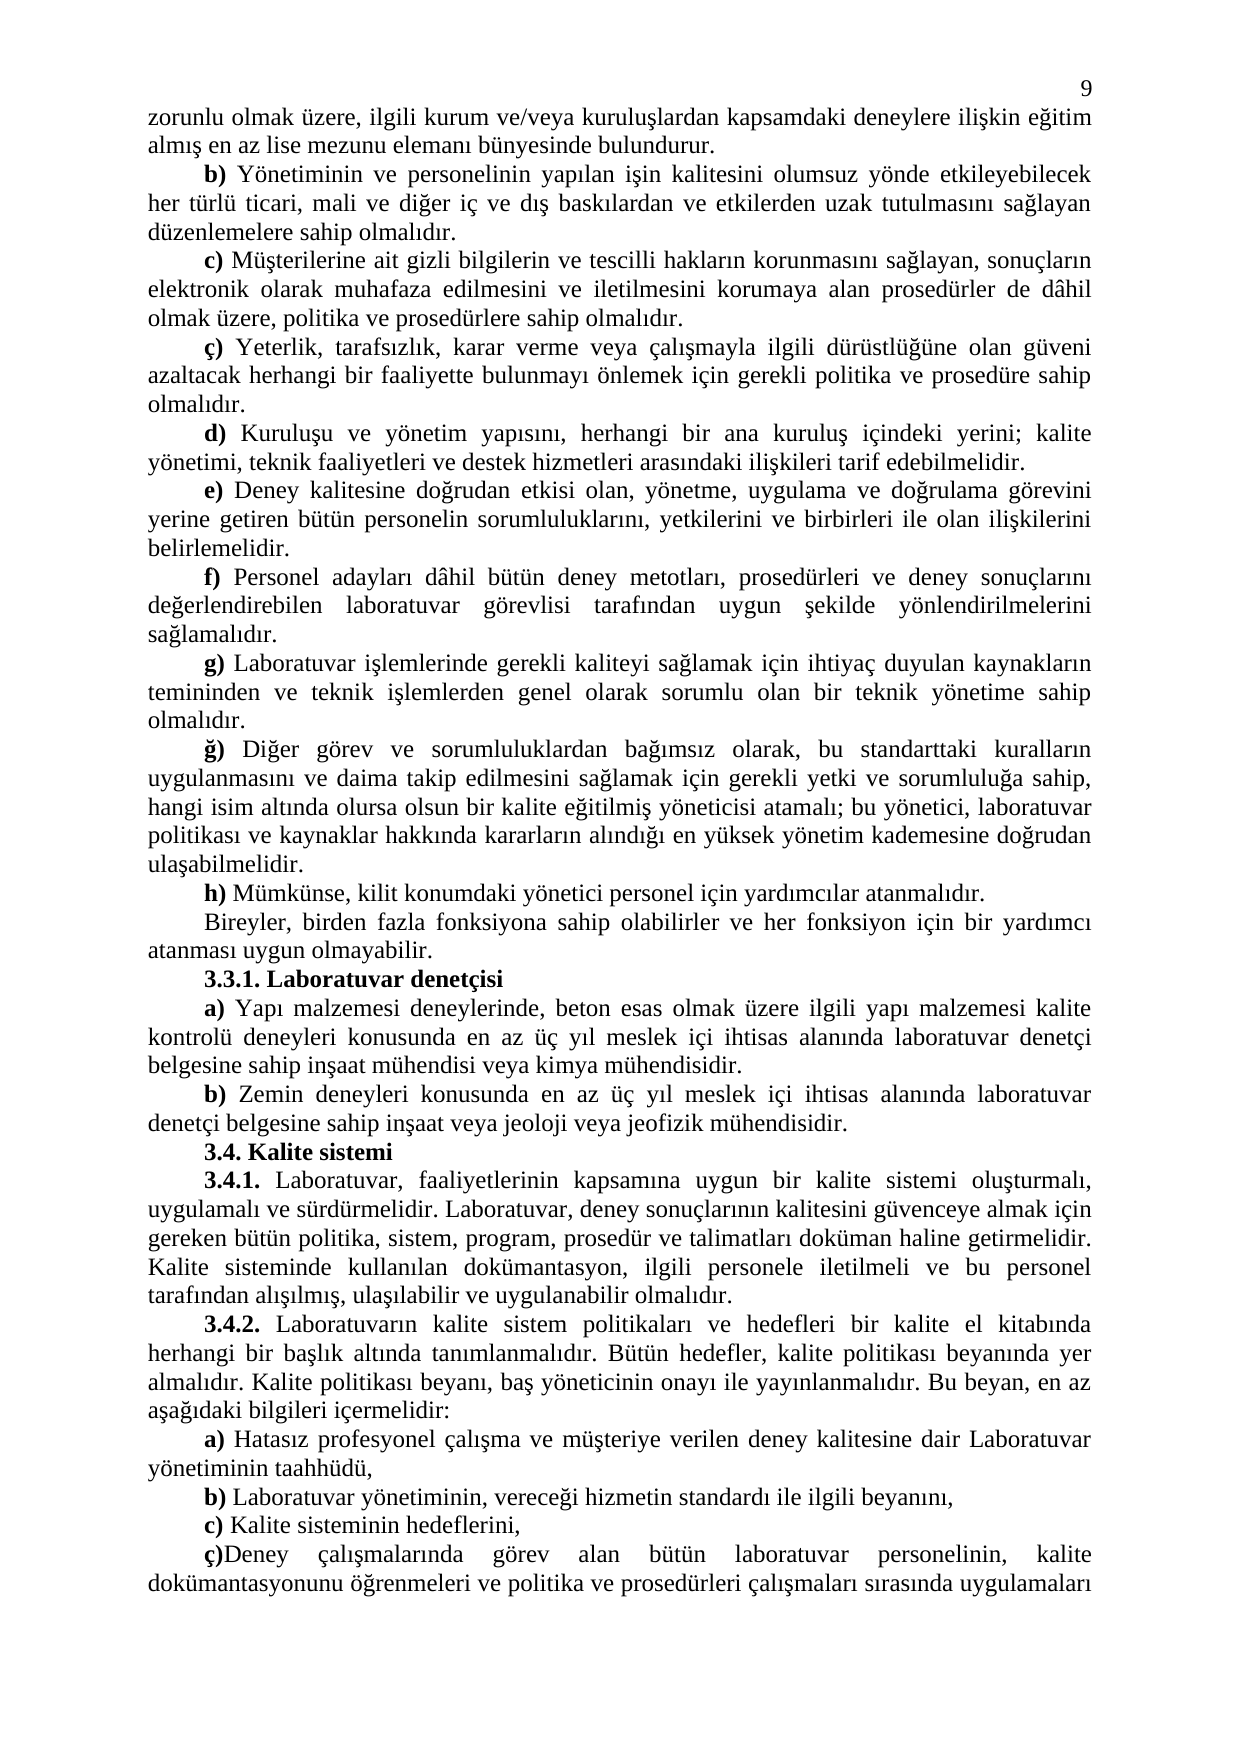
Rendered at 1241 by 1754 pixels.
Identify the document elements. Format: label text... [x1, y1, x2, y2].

text ç) Yeterlik, tarafsızlık, karar verme veya çalışmayla ilgili dürüstlüğüne olan güveni azaltacak herhangi bir faaliyette bulunmayı önlemek için gerekli politika ve prosedüre sahip olmalıdır. [148, 332, 1092, 418]
text 3.4. Kalite sistemi [148, 1137, 1092, 1165]
text 3.4.2. Laboratuvarın kalite sistem politikaları ve hedefleri bir kalite el kitabında herhangi bir başlık altında tanımlanmalıdır. Bütün hedefler, kalite politikası beyanında yer almalıdır. Kalite politikası beyanı, baş yöneticinin onayı ile yayınlanmalıdır. Bu beyan, en az aşağıdaki bilgileri içermelidir: [148, 1309, 1092, 1424]
text b) Zemin deneyleri konusunda en az üç yıl meslek içi ihtisas alanında laboratuvar denetçi belgesine sahip inşaat veya jeoloji veya jeofizik mühendisidir. [148, 1079, 1092, 1137]
text ğ) Diğer görev ve sorumluluklardan bağımsız olarak, bu standarttaki kuralların uygulanmasını ve daima takip edilmesini sağlamak için gerekli yetki ve sorumluluğa sahip, hangi isim altında olursa olsun bir kalite eğitilmiş yöneticisi atamalı; bu yönetici, laboratuvar politikası ve kaynaklar hakkında kararların alındığı en yüksek yönetim kademesine doğrudan ulaşabilmelidir. [148, 734, 1092, 878]
text h) Mümkünse, kilit konumdaki yönetici personel için yardımcılar atanmalıdır. [148, 878, 1092, 907]
text 3.4.1. Laboratuvar, faaliyetlerinin kapsamına uygun bir kalite sistemi oluşturmalı, uygulamalı ve sürdürmelidir. Laboratuvar, deney sonuçlarının kalitesini güvenceye almak için gereken bütün politika, sistem, program, prosedür ve talimatları doküman haline getirmelidir. Kalite sisteminde kullanılan dokümantasyon, ilgili personele iletilmeli ve bu personel tarafından alışılmış, ulaşılabilir ve uygulanabilir olmalıdır. [148, 1165, 1092, 1309]
text a) Yapı malzemesi deneylerinde, beton esas olmak üzere ilgili yapı malzemesi kalite kontrolü deneyleri konusunda en az üç yıl meslek içi ihtisas alanında laboratuvar denetçi belgesine sahip inşaat mühendisi veya kimya mühendisidir. [148, 993, 1092, 1079]
text b) Yönetiminin ve personelinin yapılan işin kalitesini olumsuz yönde etkileyebilecek her türlü ticari, mali ve diğer iç ve dış baskılardan ve etkilerden uzak tutulmasını sağlayan düzenlemelere sahip olmalıdır. [148, 159, 1092, 245]
text c) Müşterilerine ait gizli bilgilerin ve tescilli hakların korunmasını sağlayan, sonuçların elektronik olarak muhafaza edilmesini ve iletilmesini korumaya alan prosedürler de dâhil olmak üzere, politika ve prosedürlere sahip olmalıdır. [148, 245, 1092, 332]
text e) Deney kalitesine doğrudan etkisi olan, yönetme, uygulama ve doğrulama görevini yerine getiren bütün personelin sorumluluklarını, yetkilerini ve birbirleri ile olan ilişkilerini belirlemelidir. [148, 475, 1092, 562]
text ç)Deney çalışmalarında görev alan bütün laboratuvar personelinin, kalite dokümantasyonunu öğrenmeleri ve politika ve prosedürleri çalışmaları sırasında uygulamaları [148, 1539, 1092, 1597]
text 3.3.1. Laboratuvar denetçisi [148, 964, 1092, 993]
text a) Hatasız profesyonel çalışma ve müşteriye verilen deney kalitesine dair Laboratuvar yönetiminin taahhüdü, [148, 1424, 1092, 1482]
text c) Kalite sisteminin hedeflerini, [148, 1510, 1092, 1539]
text Bireyler, birden fazla fonksiyona sahip olabilirler ve her fonksiyon için bir yardımcı atanması uygun olmayabilir. [148, 907, 1092, 964]
text b) Laboratuvar yönetiminin, vereceği hizmetin standardı ile ilgili beyanını, [148, 1482, 1092, 1510]
text f) Personel adayları dâhil bütün deney metotları, prosedürleri ve deney sonuçlarını değerlendirebilen laboratuvar görevlisi tarafından uygun şekilde yönlendirilmelerini sağlamalıdır. [148, 562, 1092, 648]
text g) Laboratuvar işlemlerinde gerekli kaliteyi sağlamak için ihtiyaç duyulan kaynakların temininden ve teknik işlemlerden genel olarak sorumlu olan bir teknik yönetime sahip olmalıdır. [148, 648, 1092, 734]
text d) Kuruluşu ve yönetim yapısını, herhangi bir ana kuruluş içindeki yerini; kalite yönetimi, teknik faaliyetleri ve destek hizmetleri arasındaki ilişkileri tarif edebilmelidir. [148, 418, 1092, 475]
text zorunlu olmak üzere, ilgili kurum ve/veya kuruluşlardan kapsamdaki deneylere ilişkin eğitim almış en az lise mezunu elemanı bünyesinde bulundurur. [148, 101, 1092, 159]
